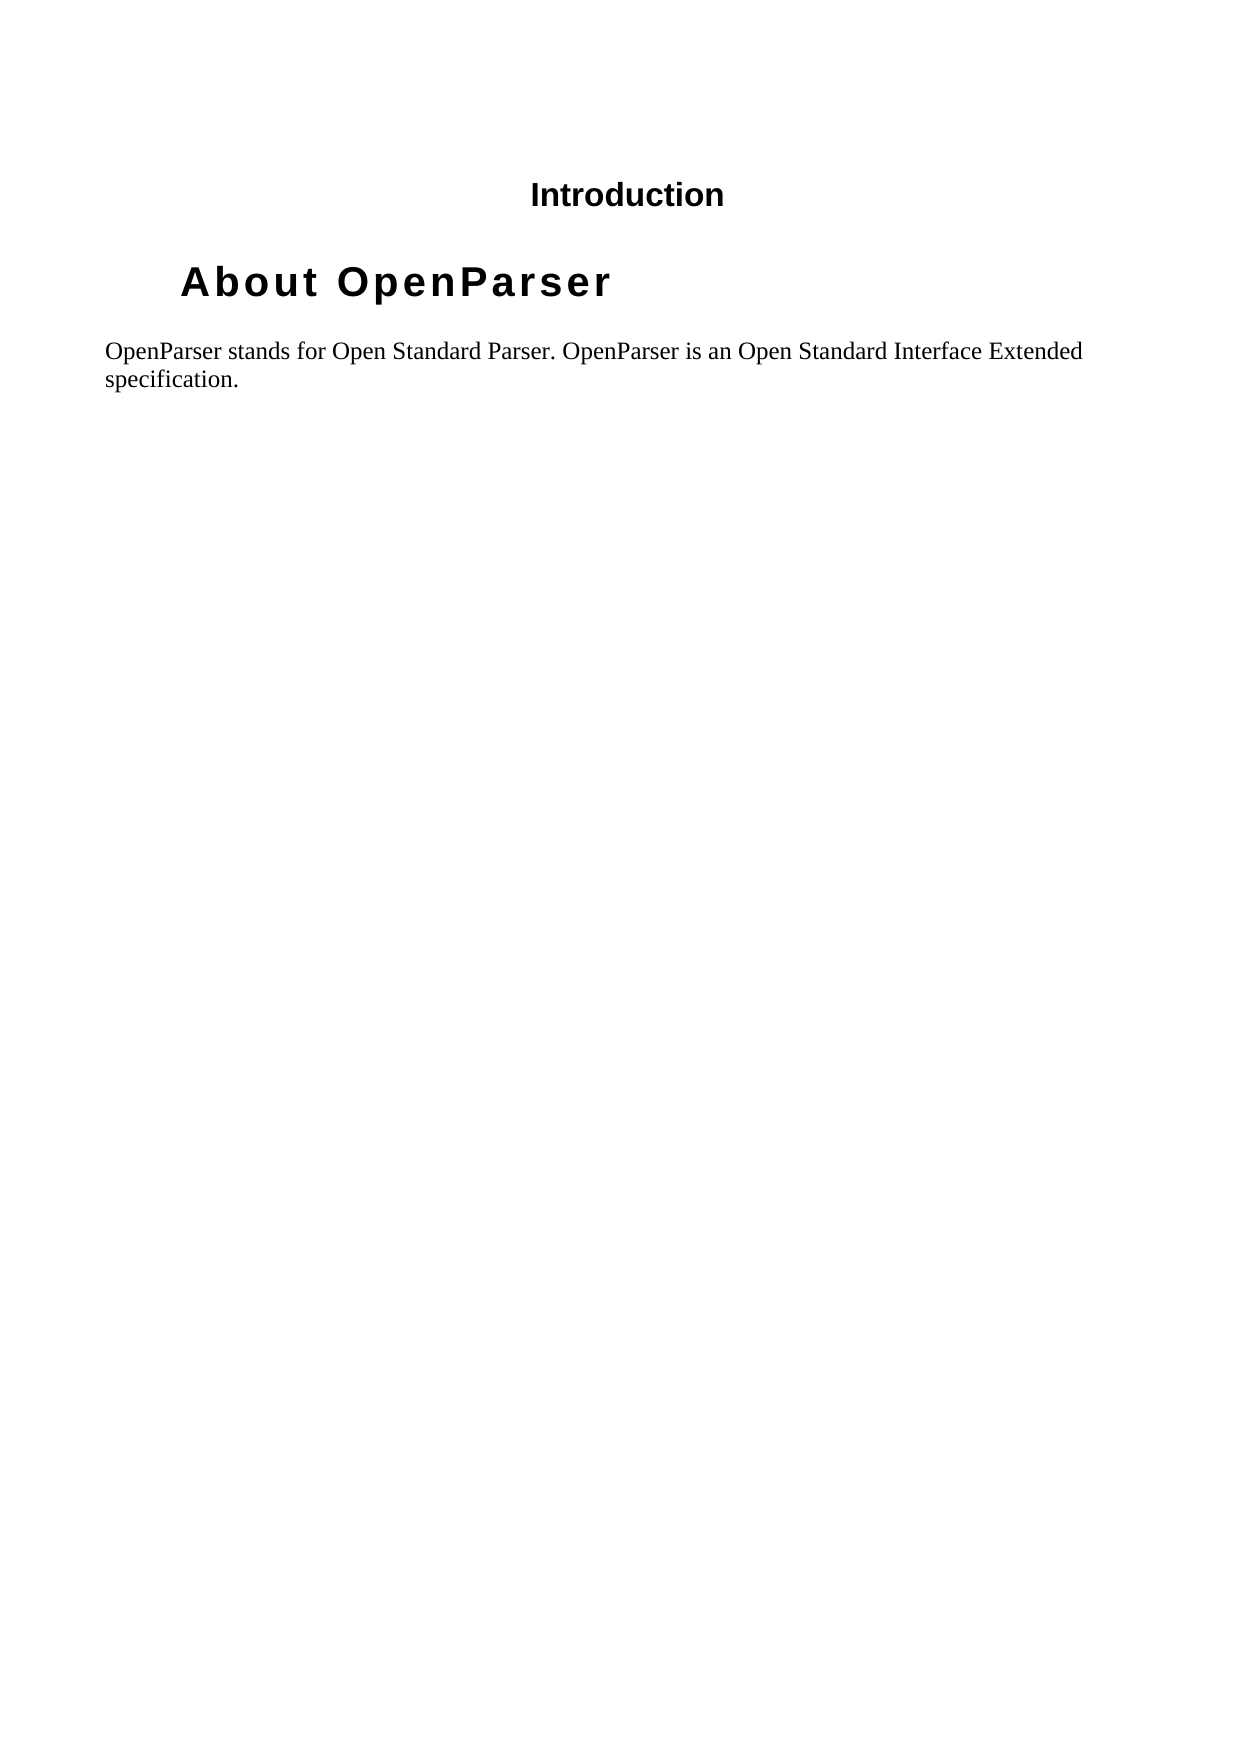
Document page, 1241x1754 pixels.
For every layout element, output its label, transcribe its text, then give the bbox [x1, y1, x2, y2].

subtitle Introduction [105, 175, 1150, 213]
subtitle About OpenParser [180, 258, 1150, 306]
text OpenParser stands for Open Standard Parser. OpenParser is an Open Standard Interface Extended specification. [105, 336, 1150, 393]
